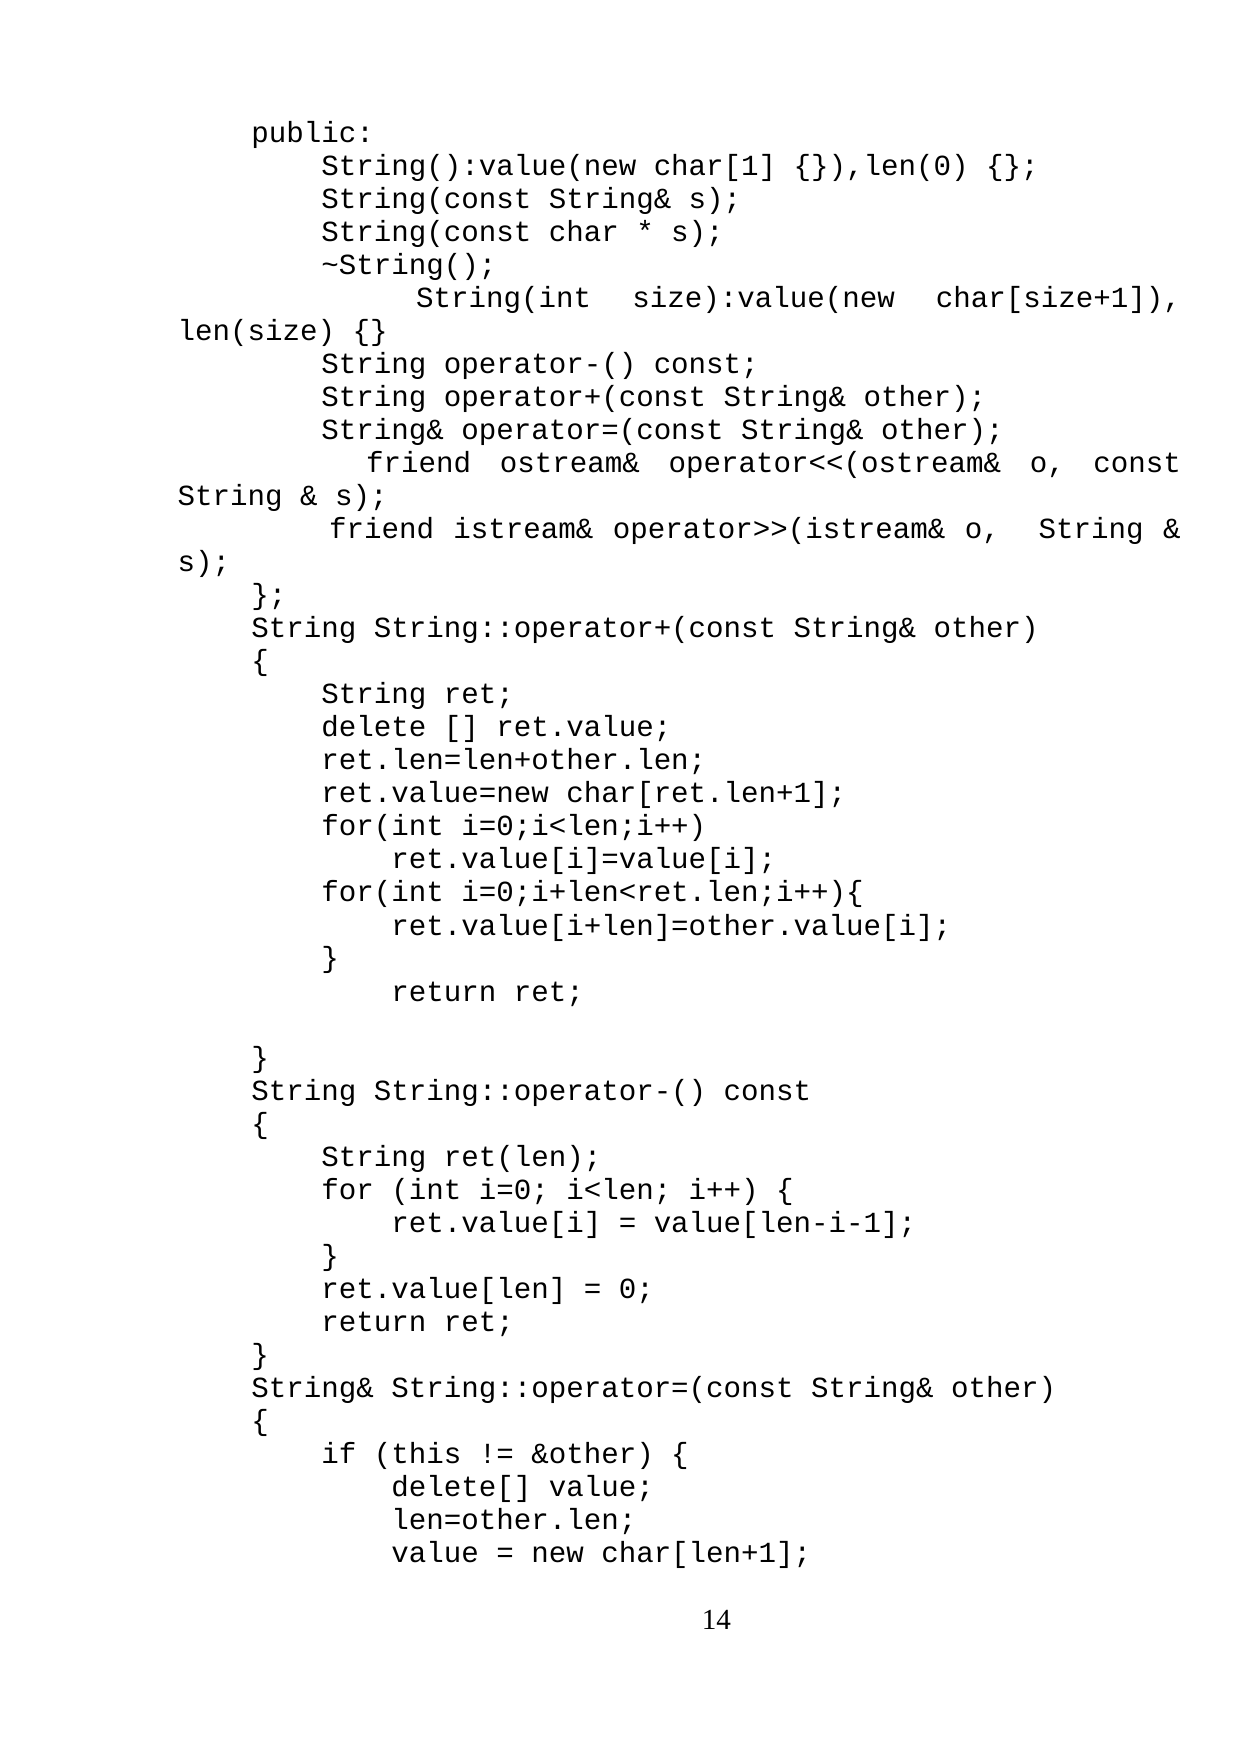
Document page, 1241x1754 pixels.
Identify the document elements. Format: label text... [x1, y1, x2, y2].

text String String::operator+(const String& other) [177, 613, 1181, 646]
text String operator-() const; [177, 349, 1181, 382]
text } [177, 1043, 1181, 1076]
text ret.value[i]=value[i]; [177, 844, 1181, 878]
text String(const char * s); [177, 217, 1181, 250]
text String():value(new char[1] {}),len(0) {}; [177, 151, 1181, 184]
text String ret(len); [177, 1142, 1181, 1175]
text return ret; [177, 1307, 1181, 1340]
text friend istream& operator>>(istream& o, String & s); [177, 514, 1181, 580]
text String operator+(const String& other); [177, 382, 1181, 415]
text { [177, 1406, 1181, 1439]
text ~String(); [177, 250, 1181, 283]
text ret.value[i+len]=other.value[i]; [177, 911, 1181, 944]
text String ret; [177, 679, 1181, 712]
text ret.value=new char[ret.len+1]; [177, 778, 1181, 812]
text if (this != &other) { [177, 1439, 1181, 1472]
text String& operator=(const String& other); [177, 415, 1181, 448]
text } [177, 1340, 1181, 1373]
text len=other.len; [177, 1505, 1181, 1538]
text for (int i=0; i<len; i++) { [177, 1175, 1181, 1208]
text for(int i=0;i+len<ret.len;i++){ [177, 878, 1181, 911]
text String& String::operator=(const String& other) [177, 1373, 1181, 1406]
text ret.len=len+other.len; [177, 746, 1181, 778]
text String String::operator-() const [177, 1076, 1181, 1109]
text friend ostream& operator<<(ostream& o, const String & s); [177, 448, 1181, 514]
text } [177, 944, 1181, 977]
text String(int size):value(new char[size+1]), len(size) {} [177, 283, 1181, 349]
text for(int i=0;i<len;i++) [177, 812, 1181, 844]
text value = new char[len+1]; [177, 1538, 1181, 1571]
text } [177, 1241, 1181, 1274]
text ret.value[i] = value[len-i-1]; [177, 1208, 1181, 1241]
text delete[] value; [177, 1472, 1181, 1505]
text String(const String& s); [177, 184, 1181, 217]
text delete [] ret.value; [177, 712, 1181, 746]
text ret.value[len] = 0; [177, 1274, 1181, 1307]
text return ret; [177, 977, 1181, 1010]
text { [177, 646, 1181, 679]
text { [177, 1109, 1181, 1142]
text }; [177, 580, 1181, 613]
text public: [177, 118, 1181, 151]
